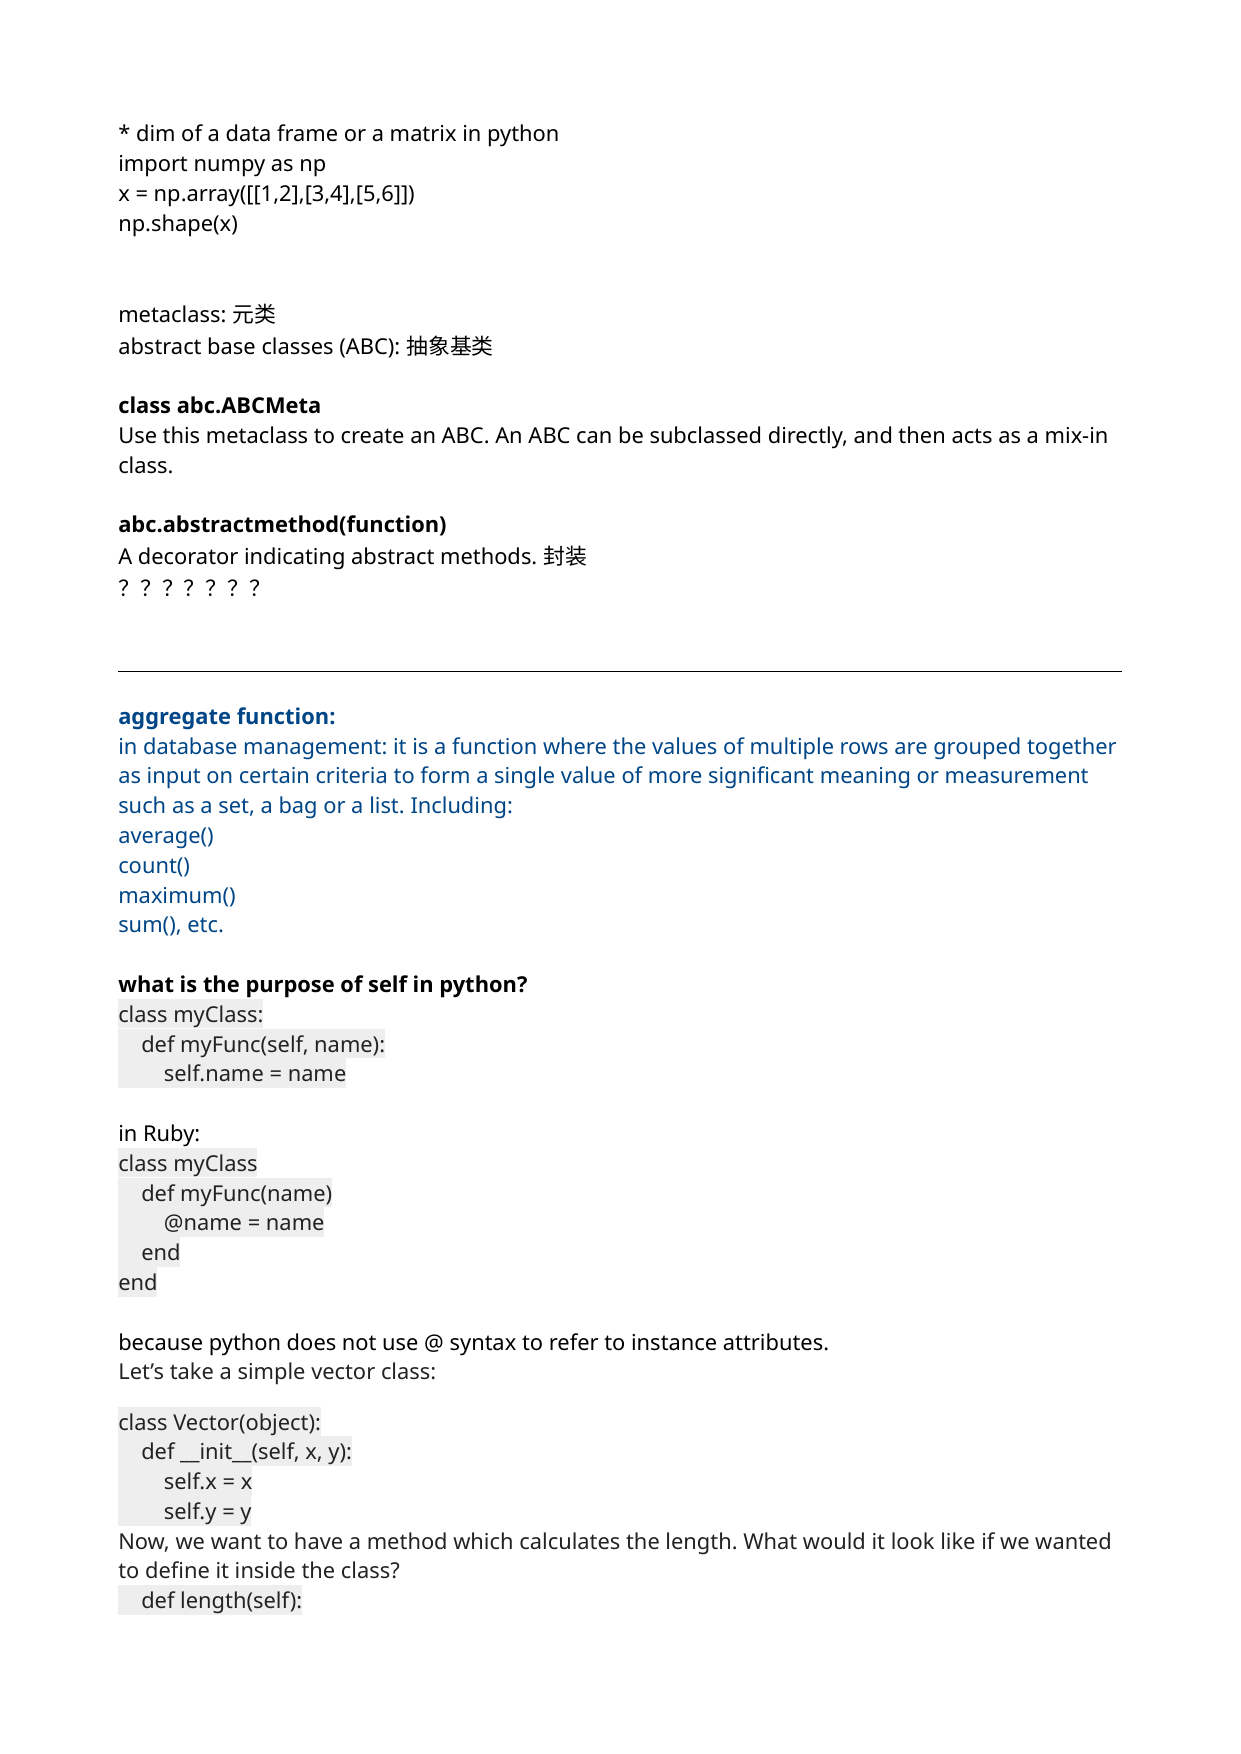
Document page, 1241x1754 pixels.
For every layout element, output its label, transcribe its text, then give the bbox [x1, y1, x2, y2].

text x = np.array([[1,2],[3,4],[5,6]]) [118, 178, 1122, 207]
text def __init__(self, x, y): [118, 1436, 1122, 1466]
text aggregate function: [118, 701, 1122, 731]
text class myClass [118, 1148, 1122, 1177]
text average() [118, 820, 1122, 850]
text class myClass: [118, 999, 1122, 1028]
text in database management: it is a function where the values of multiple rows are grouped together as input on certain criteria to form a single value of more significant meaning or measurement such as a set, a bag or a list. Including: [118, 731, 1122, 820]
text end [118, 1237, 1122, 1267]
text class abc.ABCMeta [118, 390, 1122, 420]
text metaclass: 元类 [118, 297, 1122, 329]
text abstract base classes (ABC): 抽象基类 [118, 329, 1122, 360]
text self.y = y [118, 1496, 1122, 1526]
text import numpy as np [118, 148, 1122, 178]
text class Vector(object): [118, 1407, 1122, 1436]
text in Ruby: [118, 1118, 1122, 1148]
text * dim of a data frame or a matrix in python [118, 118, 1122, 148]
text Use this metaclass to create an ABC. An ABC can be subclassed directly, and then acts as a mix-in class. [118, 420, 1122, 479]
text Let’s take a simple vector class: [118, 1356, 1122, 1386]
text self.x = x [118, 1466, 1122, 1496]
text def myFunc(self, name): [118, 1028, 1122, 1058]
text ？？？？？？？ [118, 571, 1122, 603]
text count() [118, 850, 1122, 879]
text def myFunc(name) [118, 1177, 1122, 1207]
text Now, we want to have a method which calculates the length. What would it look like if we wanted to define it inside the class? [118, 1526, 1122, 1585]
text what is the purpose of self in python? [118, 969, 1122, 999]
text sum(), etc. [118, 909, 1122, 939]
text end [118, 1267, 1122, 1297]
text maximum() [118, 879, 1122, 909]
text @name = name [118, 1207, 1122, 1237]
text np.shape(x) [118, 207, 1122, 237]
text def length(self): [118, 1585, 1122, 1615]
text abc.abstractmethod(function) [118, 509, 1122, 539]
text self.name = name [118, 1058, 1122, 1088]
text A decorator indicating abstract methods. 封装 [118, 539, 1122, 571]
text because python does not use @ syntax to refer to instance attributes. [118, 1326, 1122, 1356]
